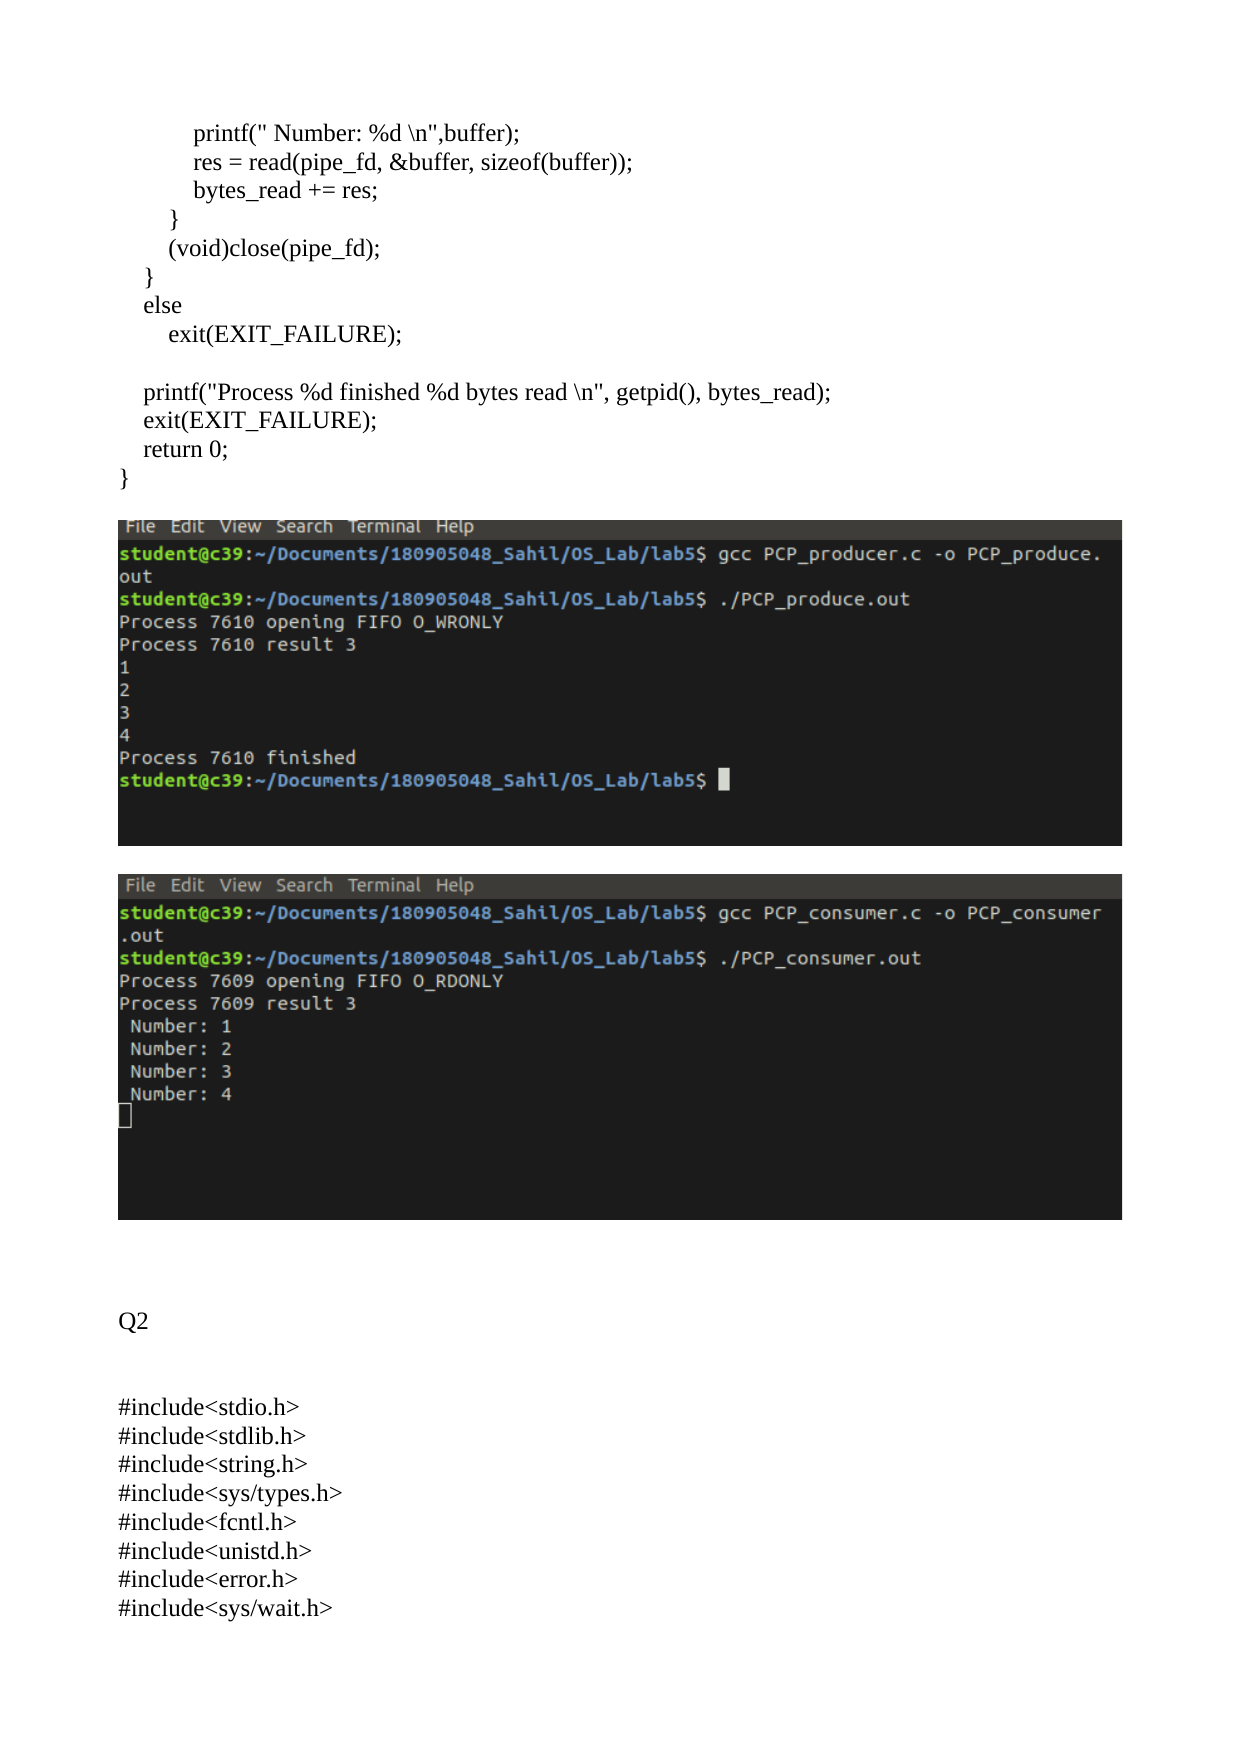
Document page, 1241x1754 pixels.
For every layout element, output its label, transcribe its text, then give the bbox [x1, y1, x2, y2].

text res = read(pipe_fd, &buffer, sizeof(buffer)); [118, 147, 1122, 176]
text } [118, 262, 1122, 291]
text #include<stdlib.h> [118, 1421, 1122, 1449]
text printf("Process %d finished %d bytes read \n", getpid(), bytes_read); [118, 377, 1122, 406]
text #include<stdio.h> [118, 1392, 1122, 1421]
text exit(EXIT_FAILURE); [118, 319, 1122, 348]
text #include<error.h> [118, 1564, 1122, 1593]
text #include<string.h> [118, 1449, 1122, 1478]
text Q2 [118, 1306, 1122, 1334]
picture [118, 520, 1123, 846]
picture [118, 874, 1123, 1220]
text printf(" Number: %d \n",buffer); [118, 118, 1122, 147]
text else [118, 291, 1122, 319]
text bytes_read += res; [118, 176, 1122, 204]
text } [118, 463, 1122, 492]
text #include<fcntl.h> [118, 1507, 1122, 1536]
text #include<sys/types.h> [118, 1478, 1122, 1507]
text (void)close(pipe_fd); [118, 233, 1122, 262]
text } [118, 204, 1122, 233]
text #include<unistd.h> [118, 1536, 1122, 1564]
text exit(EXIT_FAILURE); [118, 406, 1122, 434]
text #include<sys/wait.h> [118, 1593, 1122, 1622]
text return 0; [118, 434, 1122, 463]
